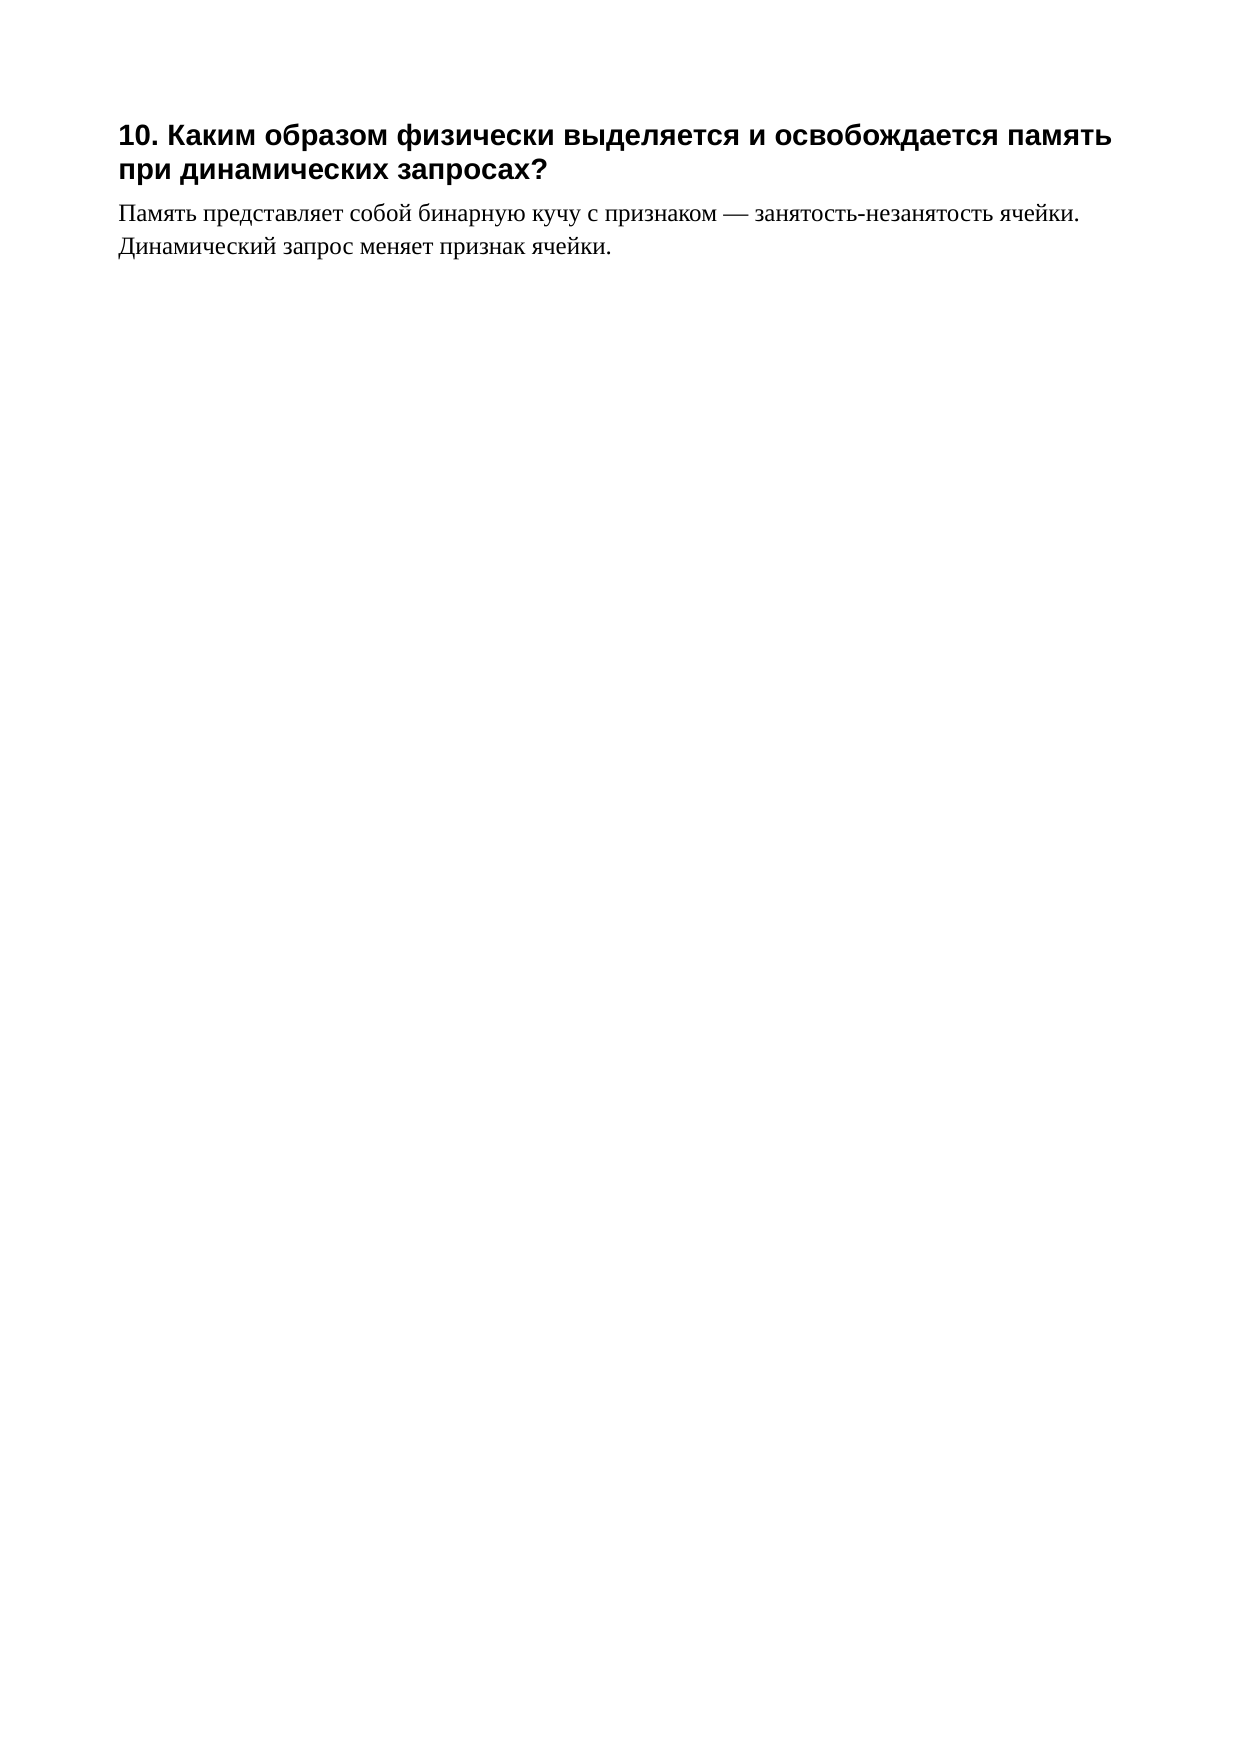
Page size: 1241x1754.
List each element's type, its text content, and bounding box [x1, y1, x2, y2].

subtitle 10. Каким образом физически выделяется и освобождается память при динамических запросах? [118, 118, 1122, 186]
text Память представляет собой бинарную кучу с признаком — занятость-незанятость ячейки. Динамический запрос меняет признак ячейки. [118, 198, 1122, 260]
